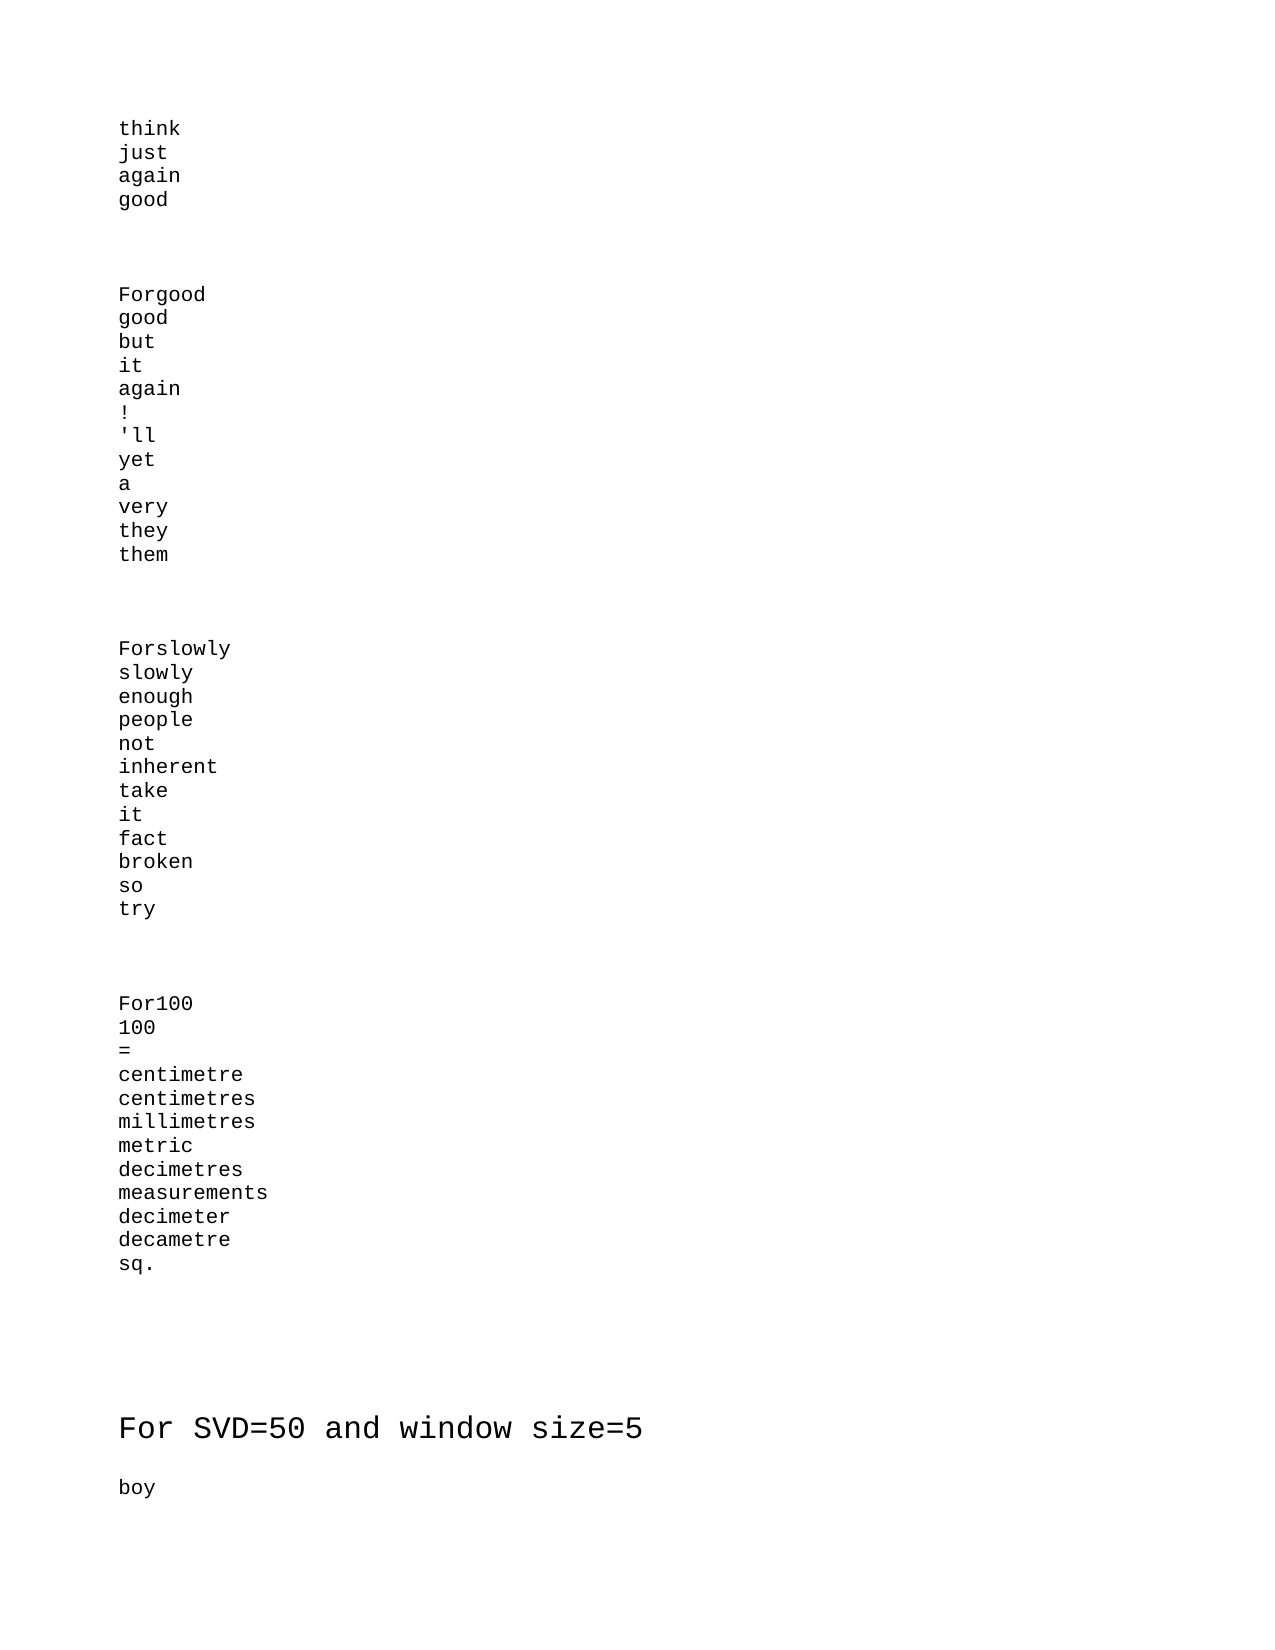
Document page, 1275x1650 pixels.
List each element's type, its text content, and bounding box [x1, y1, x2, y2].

text = [118, 1040, 1157, 1064]
text try [118, 898, 1157, 922]
text just [118, 142, 1157, 165]
text centimetre [118, 1064, 1157, 1088]
text broken [118, 851, 1157, 875]
text inherent [118, 757, 1157, 780]
text they [118, 520, 1157, 544]
text metric [118, 1135, 1157, 1158]
text Forgood [118, 284, 1157, 307]
text decimetres [118, 1158, 1157, 1182]
text boy [118, 1477, 1157, 1501]
text think [118, 118, 1157, 142]
text decametre [118, 1229, 1157, 1253]
text fact [118, 827, 1157, 851]
text ! [118, 402, 1157, 426]
text take [118, 780, 1157, 804]
text 100 [118, 1017, 1157, 1040]
text yet [118, 449, 1157, 473]
text For SVD=50 and window size=5 [118, 1412, 1157, 1448]
text 'll [118, 426, 1157, 449]
text Forslowly [118, 638, 1157, 662]
text very [118, 496, 1157, 520]
text it [118, 804, 1157, 827]
text decimeter [118, 1206, 1157, 1229]
text people [118, 709, 1157, 733]
text not [118, 733, 1157, 757]
text a [118, 473, 1157, 496]
text but [118, 331, 1157, 354]
text For100 [118, 993, 1157, 1017]
text measurements [118, 1182, 1157, 1206]
text it [118, 354, 1157, 378]
text good [118, 189, 1157, 213]
text enough [118, 686, 1157, 709]
text again [118, 378, 1157, 402]
text millimetres [118, 1111, 1157, 1135]
text them [118, 544, 1157, 567]
text so [118, 875, 1157, 898]
text slowly [118, 662, 1157, 686]
text again [118, 165, 1157, 189]
text sq. [118, 1253, 1157, 1277]
text good [118, 307, 1157, 331]
text centimetres [118, 1088, 1157, 1111]
